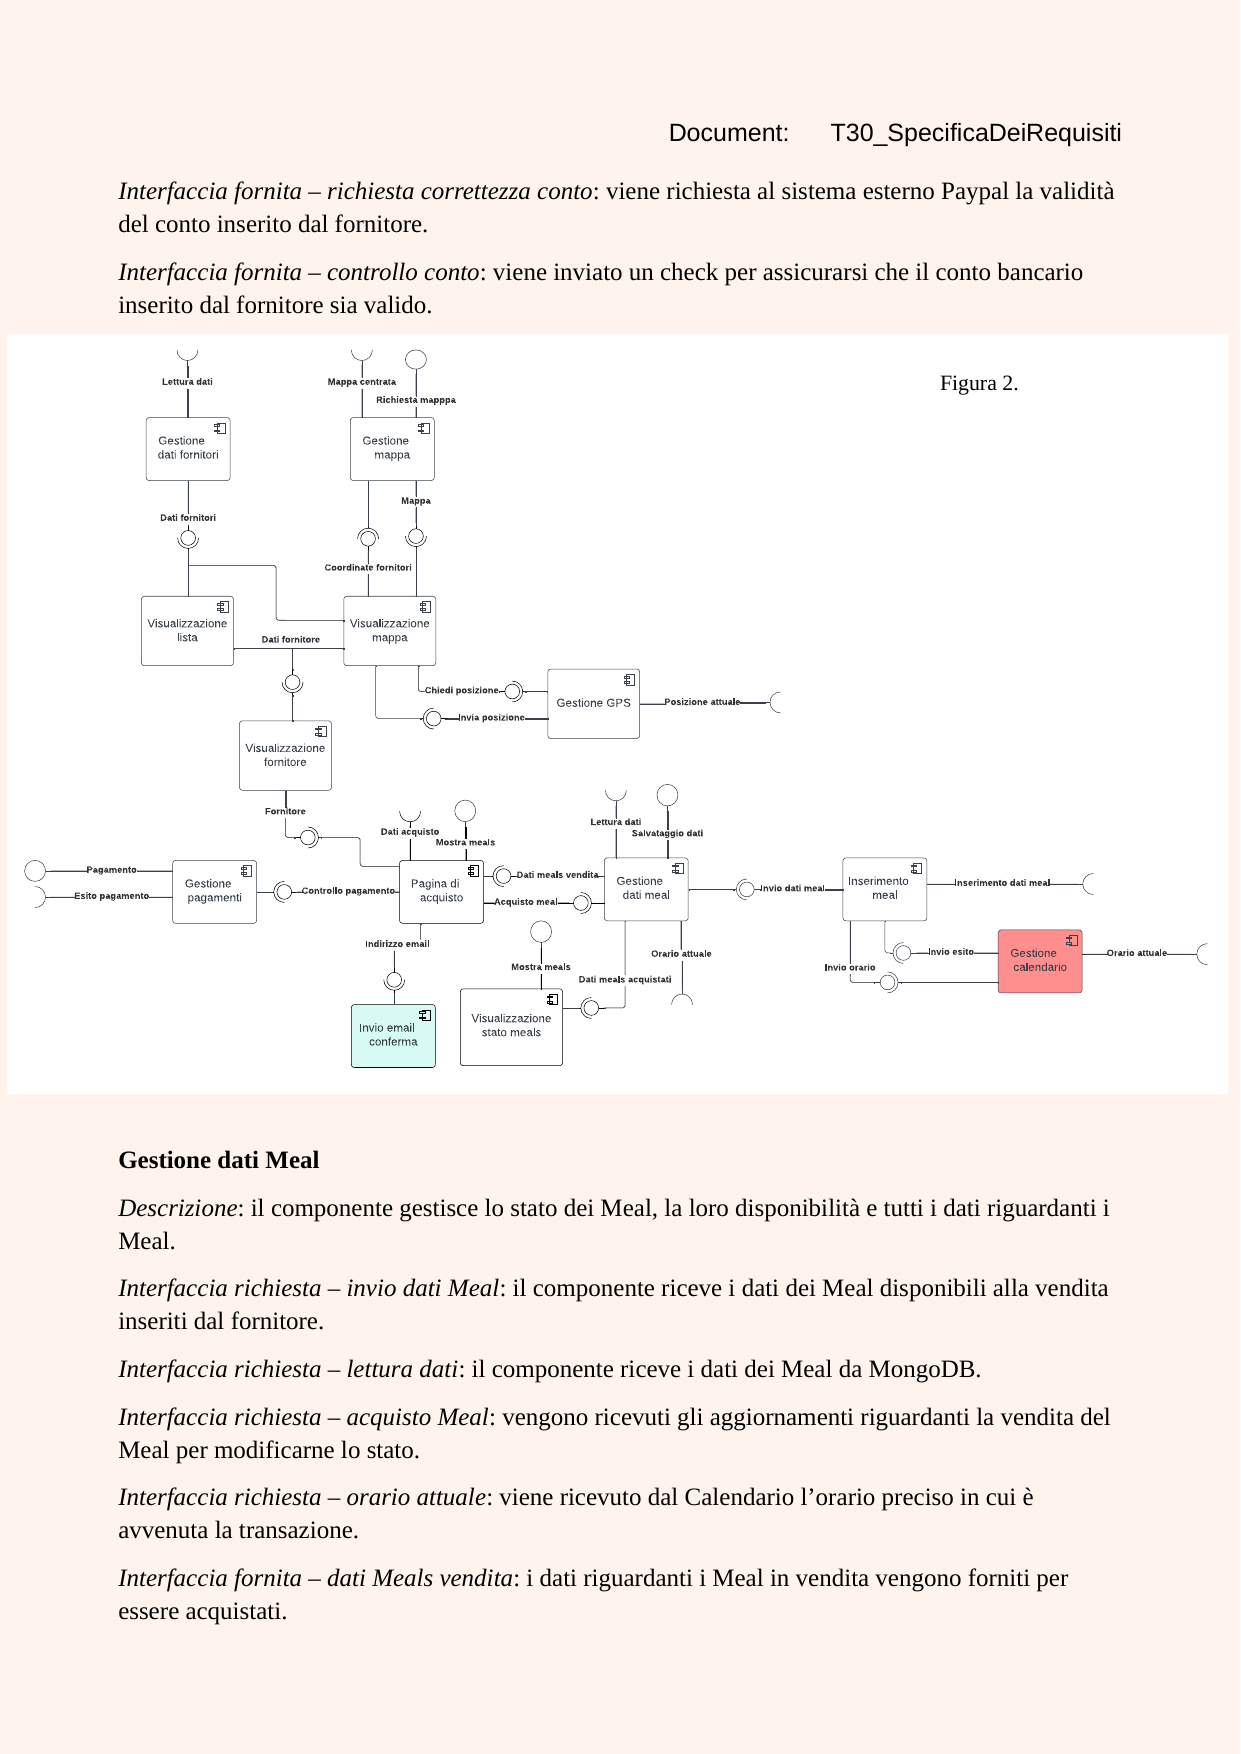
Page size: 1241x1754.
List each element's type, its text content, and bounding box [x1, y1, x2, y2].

text Descrizione: il componente gestisce lo stato dei Meal, la loro disponibilità e tutti i dati riguardanti i Meal. [118, 1193, 1122, 1254]
text Gestione dati Meal [118, 1145, 1122, 1174]
text Interfaccia fornita – dati Meals vendita: i dati riguardanti i Meal in vendita vengono forniti per essere acquistati. [118, 1563, 1122, 1625]
text Interfaccia fornita – richiesta correttezza conto: viene richiesta al sistema esterno Paypal la validità del conto inserito dal fornitore. [118, 176, 1122, 238]
text Interfaccia richiesta – acquisto Meal: vengono ricevuti gli aggiornamenti riguardanti la vendita del Meal per modificarne lo stato. [118, 1402, 1122, 1463]
text Interfaccia fornita – controllo conto: viene inviato un check per assicurarsi che il conto bancario inserito dal fornitore sia valido. [118, 257, 1122, 319]
text Interfaccia richiesta – lettura dati: il componente riceve i dati dei Meal da MongoDB. [118, 1354, 1122, 1383]
text Interfaccia richiesta – invio dati Meal: il componente riceve i dati dei Meal disponibili alla vendita inseriti dal fornitore. [118, 1273, 1122, 1335]
text Interfaccia richiesta – orario attuale: viene ricevuto dal Calendario l’orario preciso in cui è avvenuta la transazione. [118, 1482, 1122, 1544]
